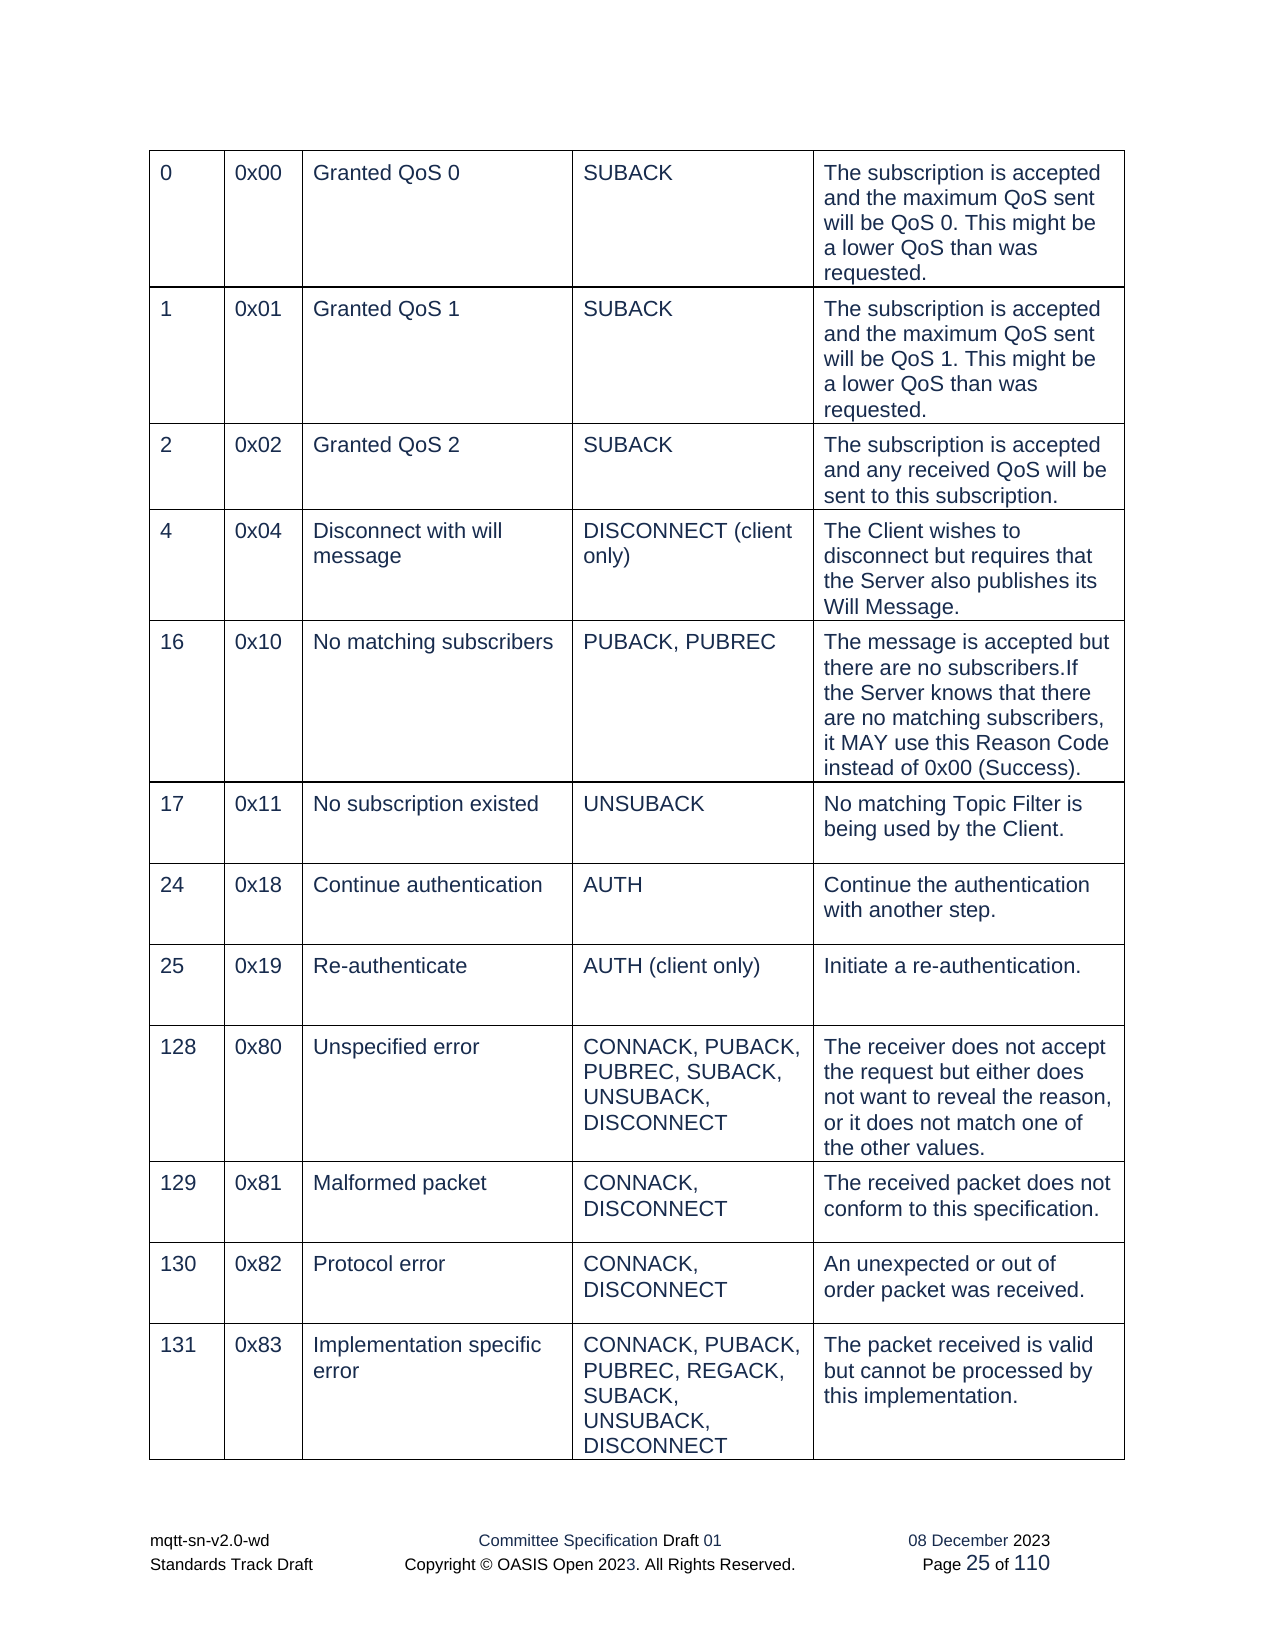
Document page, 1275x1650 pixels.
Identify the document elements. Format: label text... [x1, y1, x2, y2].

table_cell AUTH [573, 864, 813, 943]
table_cell Initiate a re-authentication. [814, 945, 1124, 1024]
table_cell Implementation specific error [303, 1324, 572, 1459]
table_cell 130 [150, 1243, 224, 1323]
table_cell 129 [150, 1162, 224, 1242]
table_cell No matching subscribers [303, 621, 572, 781]
table_cell SUBACK [573, 424, 813, 509]
table_cell No matching Topic Filter is being used by the Client. [814, 783, 1124, 862]
table_cell 1 [150, 288, 224, 423]
table_cell 0x19 [225, 945, 302, 1024]
table_cell 17 [150, 783, 224, 862]
table_cell PUBACK, PUBREC [573, 621, 813, 781]
table_cell Continue authentication [303, 864, 572, 943]
table_cell 0x80 [225, 1026, 302, 1161]
table_cell The Client wishes to disconnect but requires that the Server also publishes its Will Message. [814, 510, 1124, 620]
table_cell The message is accepted but there are no subscribers.If the Server knows that there are no matching subscribers, it MAY use this Reason Code instead of 0x00 (Success). [814, 621, 1124, 781]
table_cell Disconnect with will message [303, 510, 572, 620]
table_cell Granted QoS 1 [303, 288, 572, 423]
table_cell CONNACK, DISCONNECT [573, 1162, 813, 1242]
table_cell Continue the authentication with another step. [814, 864, 1124, 943]
table_cell No subscription existed [303, 783, 572, 862]
table_cell The received packet does not conform to this specification. [814, 1162, 1124, 1242]
table_cell Unspecified error [303, 1026, 572, 1161]
table_cell SUBACK [573, 288, 813, 423]
table_cell 128 [150, 1026, 224, 1161]
table_cell 0 [150, 151, 224, 286]
table_cell 16 [150, 621, 224, 781]
table_cell CONNACK, PUBACK, PUBREC, SUBACK, UNSUBACK, DISCONNECT [573, 1026, 813, 1161]
table_cell 0x10 [225, 621, 302, 781]
table_cell An unexpected or out of order packet was received. [814, 1243, 1124, 1323]
table_cell Malformed packet [303, 1162, 572, 1242]
table_cell AUTH (client only) [573, 945, 813, 1024]
table_cell 0x02 [225, 424, 302, 509]
table_cell CONNACK, PUBACK, PUBREC, REGACK, SUBACK, UNSUBACK, DISCONNECT [573, 1324, 813, 1459]
table_cell CONNACK, DISCONNECT [573, 1243, 813, 1323]
table_cell 0x00 [225, 151, 302, 286]
table_cell 4 [150, 510, 224, 620]
table_cell 0x01 [225, 288, 302, 423]
table_cell The subscription is accepted and the maximum QoS sent will be QoS 0. This might be a lower QoS than was requested. [814, 151, 1124, 286]
table_cell 0x82 [225, 1243, 302, 1323]
table_cell 2 [150, 424, 224, 509]
table_cell 0x11 [225, 783, 302, 862]
table_cell 0x18 [225, 864, 302, 943]
table_cell Protocol error [303, 1243, 572, 1323]
table_cell The subscription is accepted and the maximum QoS sent will be QoS 1. This might be a lower QoS than was requested. [814, 288, 1124, 423]
table_cell 0x04 [225, 510, 302, 620]
table_cell Re-authenticate [303, 945, 572, 1024]
table_cell The packet received is valid but cannot be processed by this implementation. [814, 1324, 1124, 1459]
table_cell Granted QoS 0 [303, 151, 572, 286]
table_cell 0x81 [225, 1162, 302, 1242]
table_cell 25 [150, 945, 224, 1024]
table_cell UNSUBACK [573, 783, 813, 862]
table_cell Granted QoS 2 [303, 424, 572, 509]
table_cell DISCONNECT (client only) [573, 510, 813, 620]
table_cell The subscription is accepted and any received QoS will be sent to this subscription. [814, 424, 1124, 509]
table_cell SUBACK [573, 151, 813, 286]
table_cell The receiver does not accept the request but either does not want to reveal the reason, or it does not match one of the other values. [814, 1026, 1124, 1161]
table_cell 131 [150, 1324, 224, 1459]
table_cell 24 [150, 864, 224, 943]
table_cell 0x83 [225, 1324, 302, 1459]
